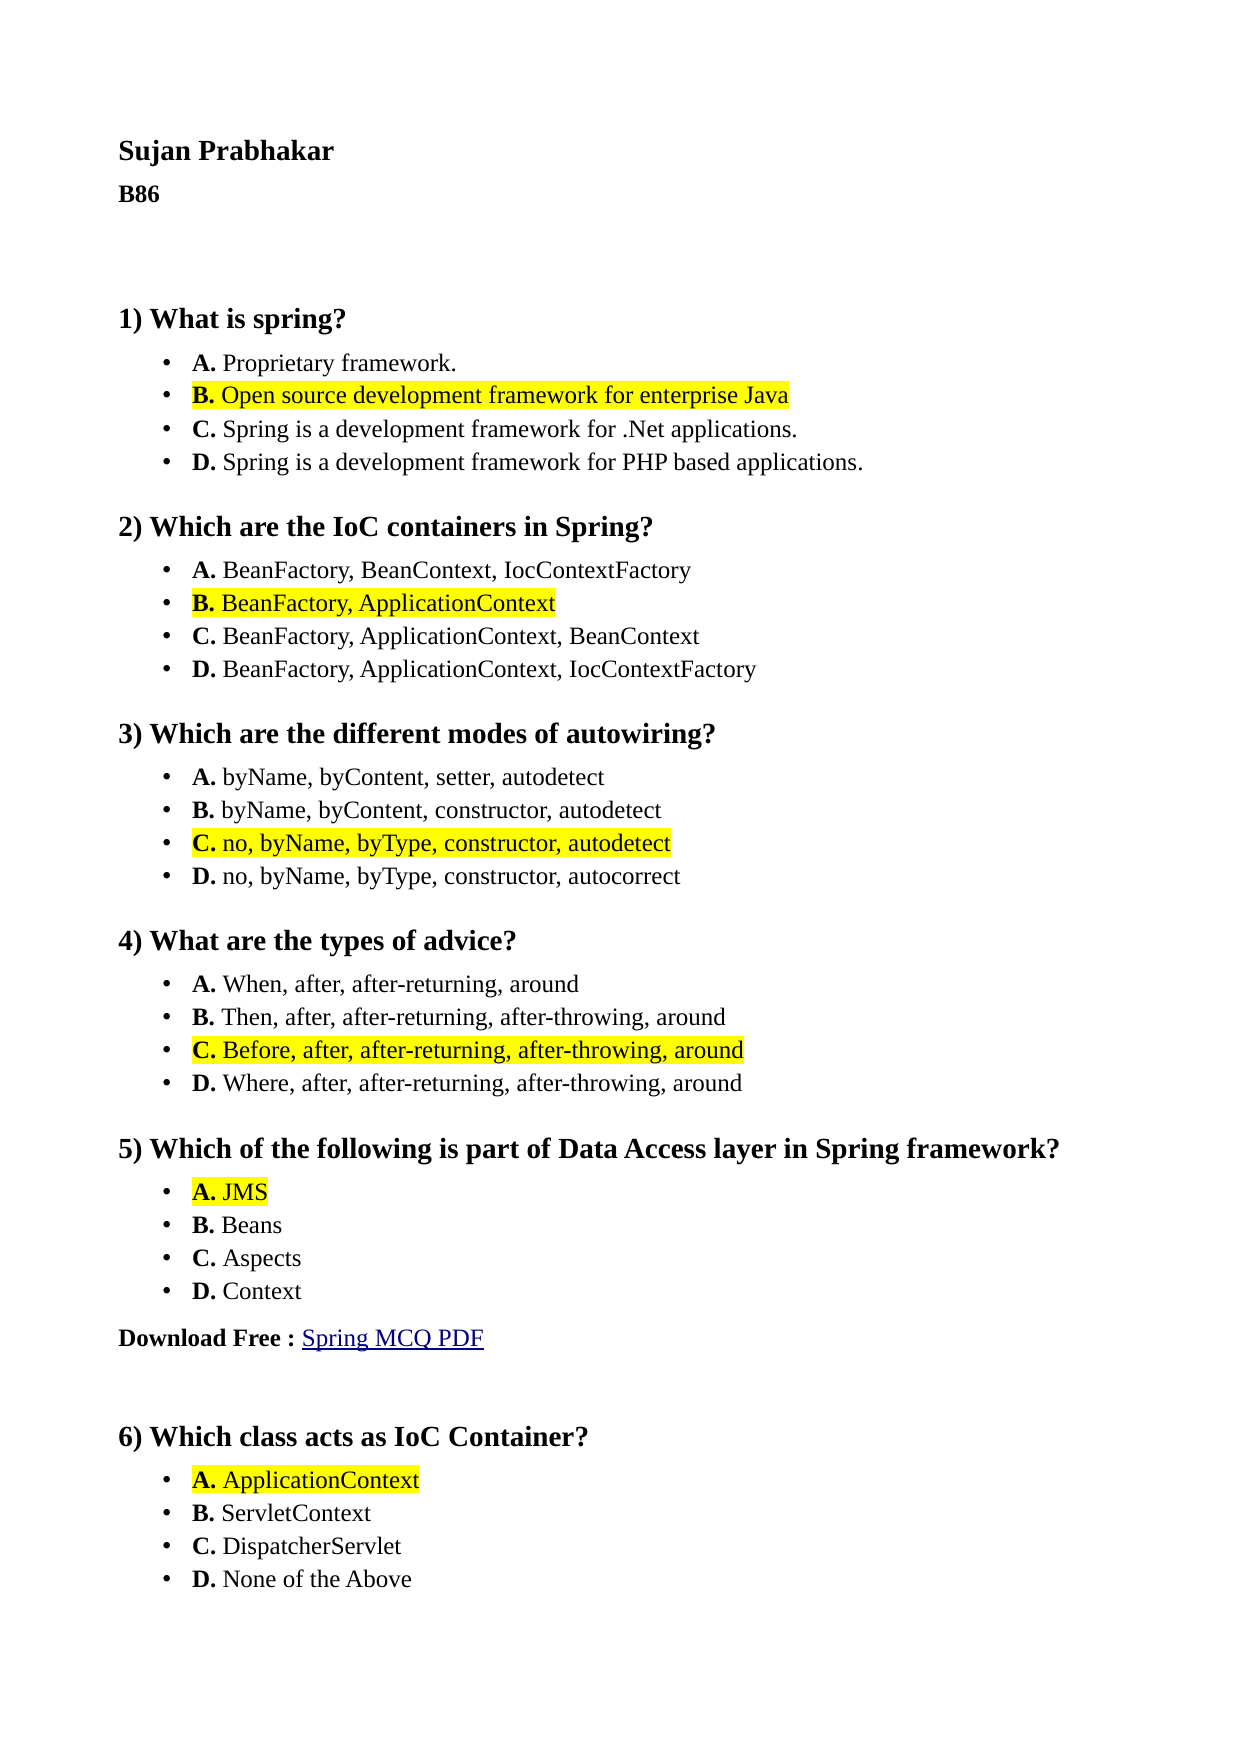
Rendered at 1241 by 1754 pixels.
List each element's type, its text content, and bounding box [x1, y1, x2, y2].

list A. ApplicationContext [162, 1465, 1122, 1493]
list B. byName, byContent, constructor, autodetect [162, 795, 1122, 824]
subtitle 2) Which are the IoC containers in Spring? [118, 509, 1122, 542]
list B. Open source development framework for enterprise Java [162, 381, 1122, 409]
list B. ServletContext [162, 1498, 1122, 1526]
subtitle 3) Which are the different modes of autowiring? [118, 716, 1122, 750]
list B. BeanFactory, ApplicationContext [162, 588, 1122, 617]
list D. Where, after, after-returning, after-throwing, around [162, 1068, 1122, 1097]
list C. BeanFactory, ApplicationContext, BeanContext [162, 621, 1122, 650]
subtitle 1) What is spring? [118, 302, 1122, 335]
list D. Context [162, 1276, 1122, 1304]
list A. When, after, after-returning, around [162, 969, 1122, 998]
subtitle Sujan Prabhakar [118, 133, 1122, 166]
text B86 [118, 179, 1122, 207]
list D. BeanFactory, ApplicationContext, IocContextFactory [162, 654, 1122, 683]
list A. byName, byContent, setter, autodetect [162, 762, 1122, 791]
text Download Free : Spring MCQ PDF [118, 1323, 1122, 1352]
list C. no, byName, byType, constructor, autodetect [162, 828, 1122, 857]
list A. Proprietary framework. [162, 348, 1122, 376]
list A. BeanFactory, BeanContext, IocContextFactory [162, 555, 1122, 584]
list C. Spring is a development framework for .Net applications. [162, 414, 1122, 442]
list D. None of the Above [162, 1564, 1122, 1592]
list C. Before, after, after-returning, after-throwing, around [162, 1036, 1122, 1064]
subtitle 6) Which class acts as IoC Container? [118, 1419, 1122, 1452]
list A. JMS [162, 1177, 1122, 1206]
list C. Aspects [162, 1243, 1122, 1272]
list B. Then, after, after-returning, after-throwing, around [162, 1002, 1122, 1031]
list D. Spring is a development framework for PHP based applications. [162, 447, 1122, 475]
list D. no, byName, byType, constructor, autocorrect [162, 861, 1122, 890]
list B. Beans [162, 1210, 1122, 1238]
subtitle 5) Which of the following is part of Data Access layer in Spring framework? [118, 1131, 1122, 1164]
list C. DispatcherServlet [162, 1531, 1122, 1559]
subtitle 4) What are the types of advice? [118, 923, 1122, 957]
